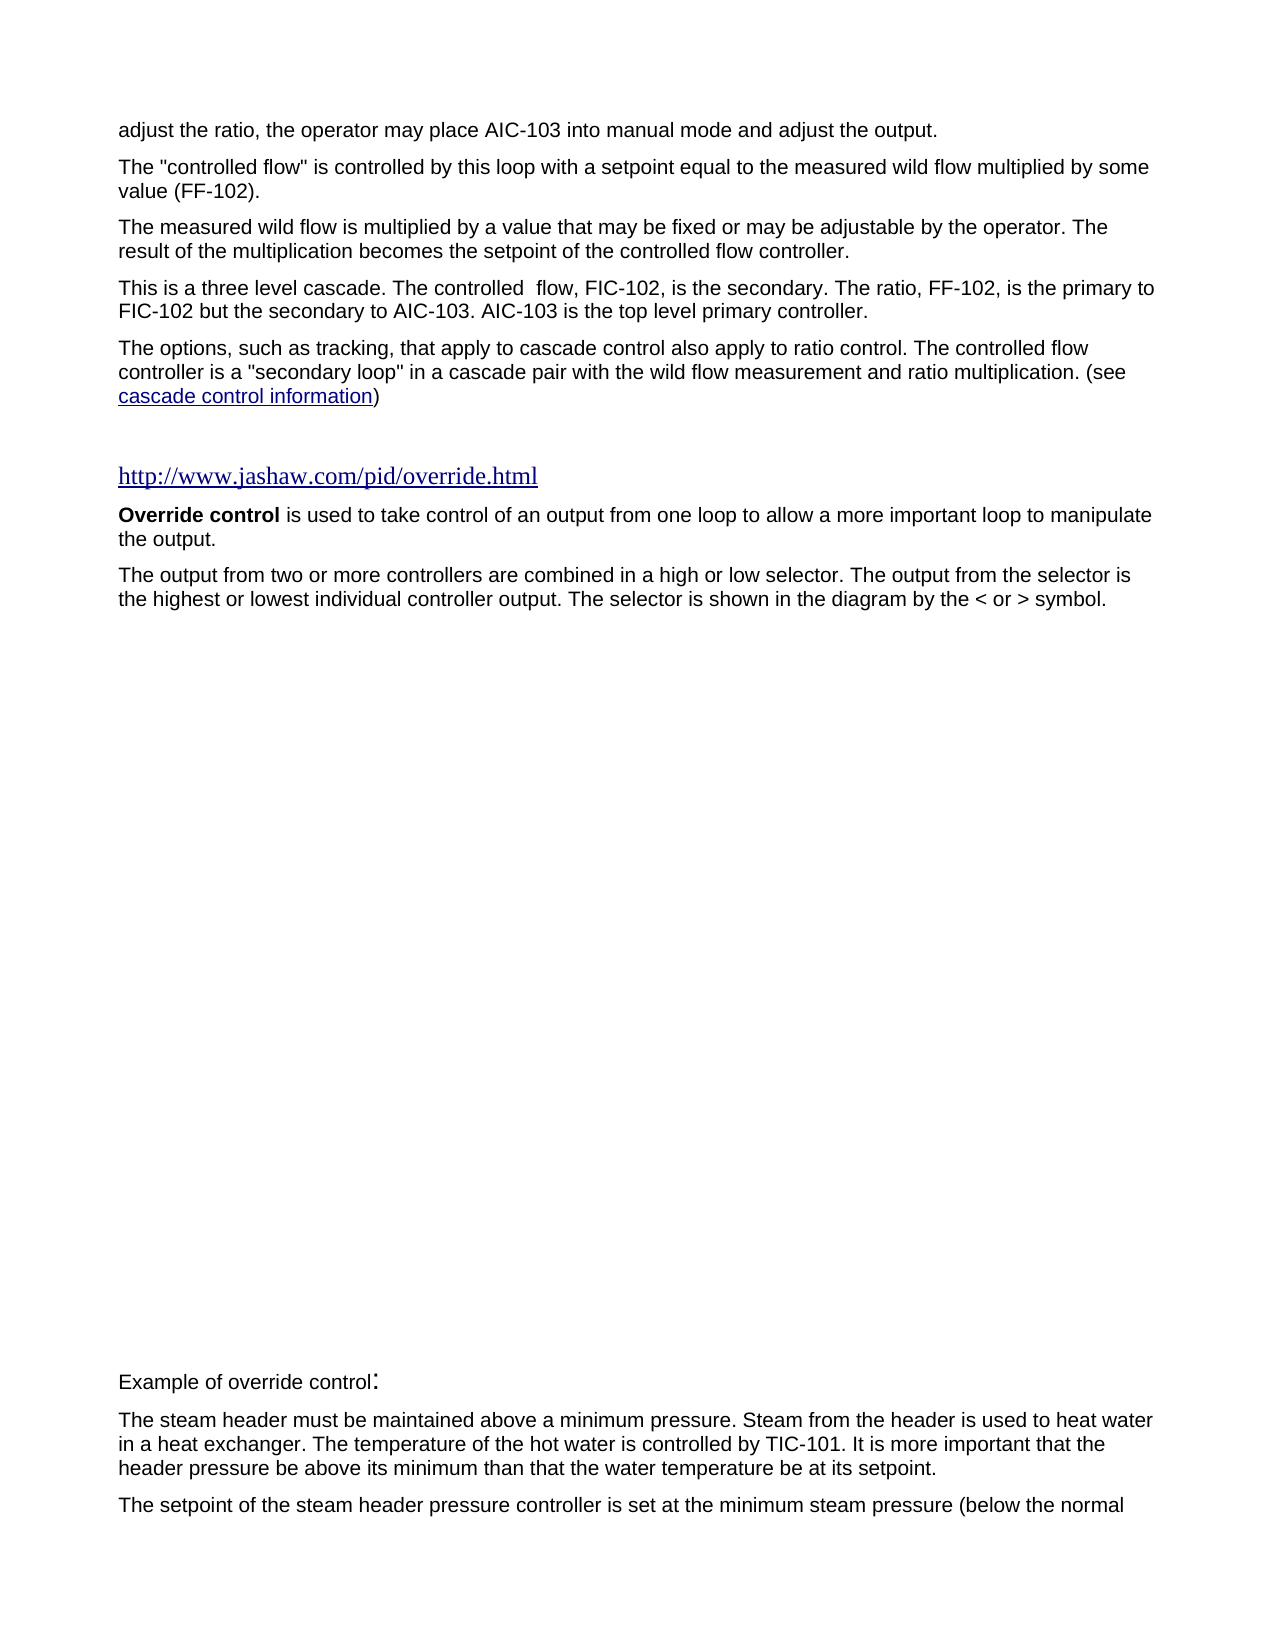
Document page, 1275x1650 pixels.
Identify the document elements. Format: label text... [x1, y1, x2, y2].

text The "controlled flow" is controlled by this loop with a setpoint equal to the measured wild flow multiplied by some value (FF-102). [118, 154, 1157, 202]
text The options, such as tracking, that apply to cascade control also apply to ratio control. The controlled flow controller is a "secondary loop" in a cascade pair with the wild flow measurement and ratio multiplication. (see cascade control information) [118, 336, 1157, 408]
text adjust the ratio, the operator may place AIC-103 into manual mode and adjust the output. [118, 118, 1157, 142]
text The setpoint of the steam header pressure controller is set at the minimum steam pressure (below the normal [118, 1493, 1157, 1517]
text The steam header must be maintained above a minimum pressure. Steam from the header is used to heat water in a heat exchanger. The temperature of the hot water is controlled by TIC-101. It is more important that the header pressure be above its minimum than that the water temperature be at its setpoint. [118, 1408, 1157, 1480]
text Override control is used to take control of an output from one loop to allow a more important loop to manipulate the output. [118, 503, 1157, 551]
text http://www.jashaw.com/pid/override.html [118, 461, 1157, 490]
text The output from two or more controllers are combined in a high or low selector. The output from the selector is the highest or lowest individual controller output. The selector is shown in the diagram by the < or > symbol. [118, 563, 1157, 611]
text This is a three level cascade. The controlled flow, FIC-102, is the secondary. The ratio, FF-102, is the primary to FIC-102 but the secondary to AIC-103. AIC-103 is the top level primary controller. [118, 275, 1157, 323]
text The measured wild flow is multiplied by a value that may be fixed or may be adjustable by the operator. The result of the multiplication becomes the setpoint of the controlled flow controller. [118, 215, 1157, 263]
text Example of override control: [118, 733, 1157, 1396]
